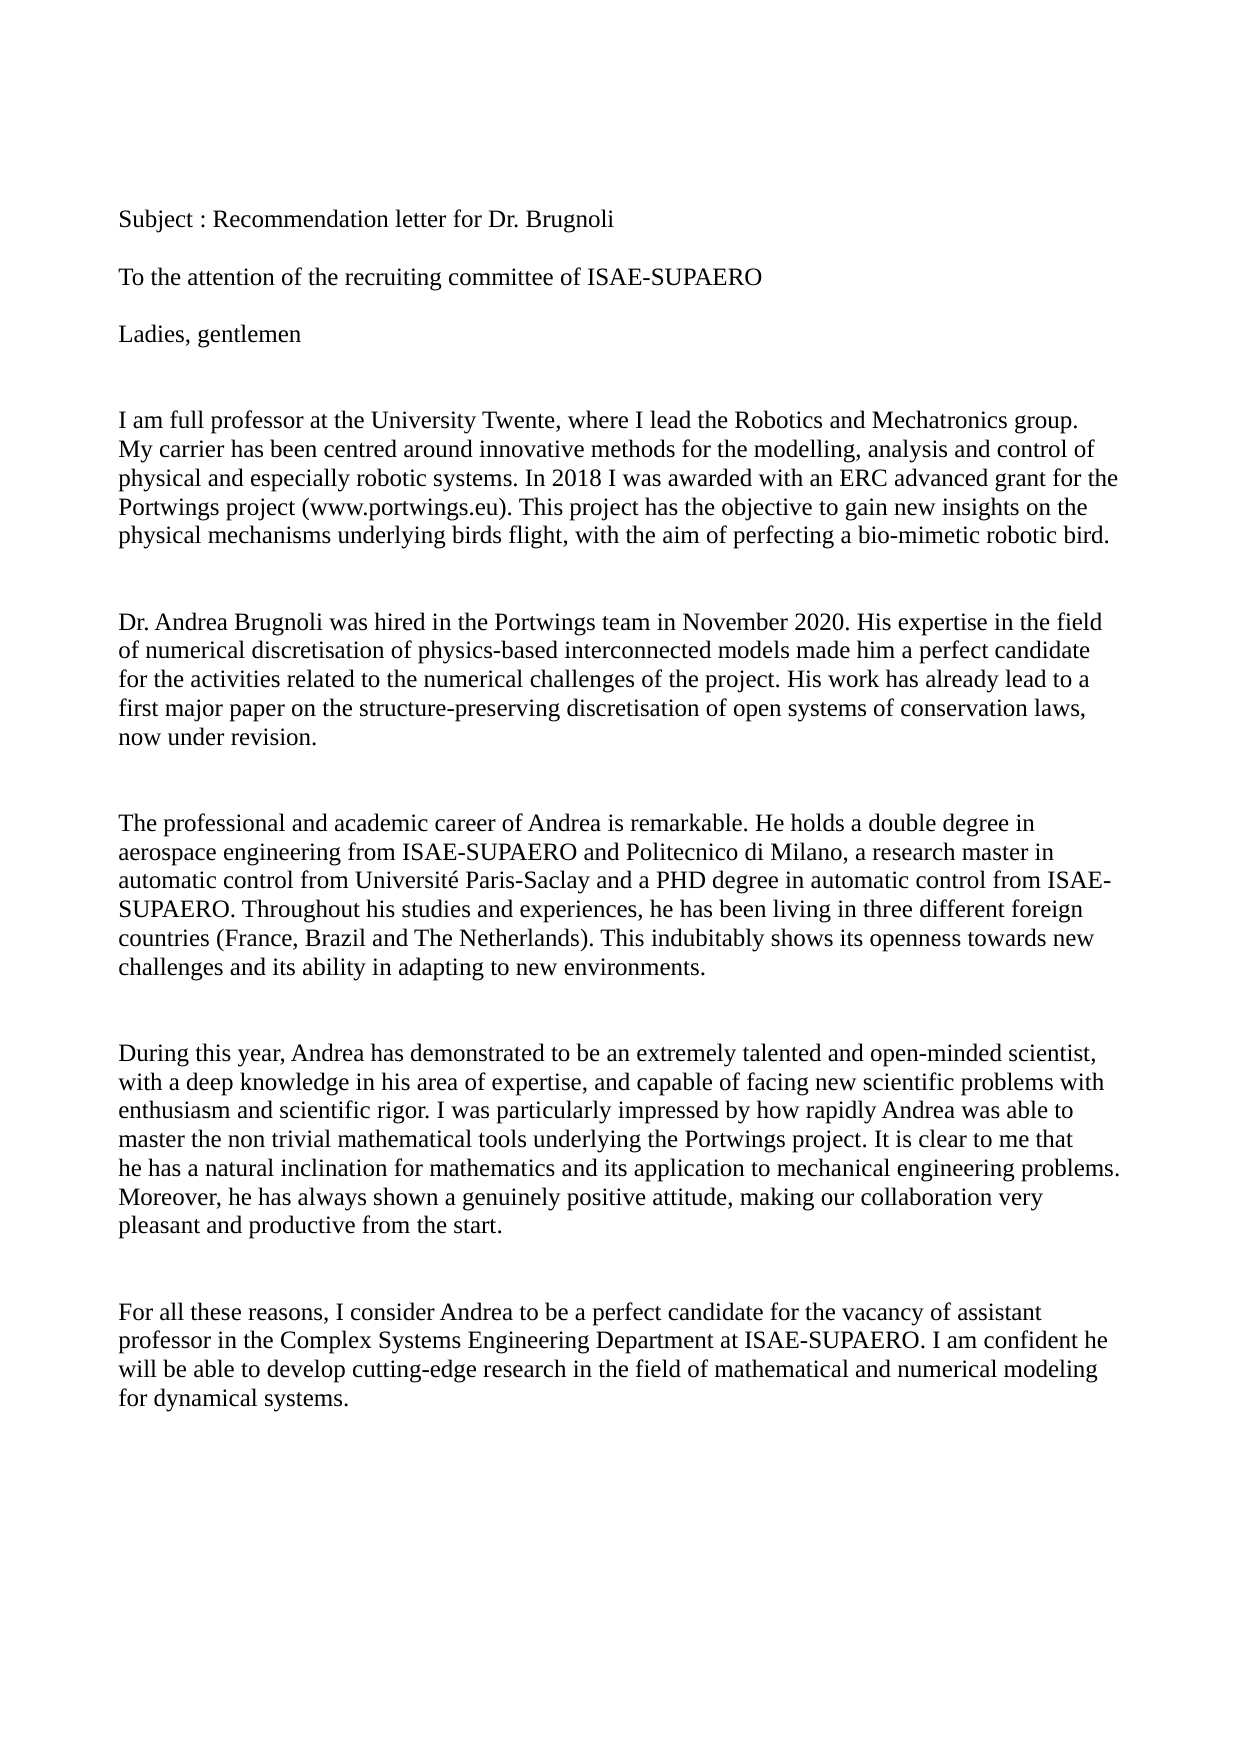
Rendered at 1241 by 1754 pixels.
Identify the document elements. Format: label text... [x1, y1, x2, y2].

text During this year, Andrea has demonstrated to be an extremely talented and open-minded scientist, with a deep knowledge in his area of expertise, and capable of facing new scientific problems with enthusiasm and scientific rigor. I was particularly impressed by how rapidly Andrea was able to master the non trivial mathematical tools underlying the Portwings project. It is clear to me that [118, 1038, 1122, 1153]
text Subject : Recommendation letter for Dr. Brugnoli [118, 204, 1122, 233]
text Ladies, gentlemen [118, 319, 1122, 348]
text For all these reasons, I consider Andrea to be a perfect candidate for the vacancy of assistant professor in the Complex Systems Engineering Department at ISAE-SUPAERO. I am confident he will be able to develop cutting-edge research in the field of mathematical and numerical modeling for dynamical systems. [118, 1297, 1122, 1412]
text physical mechanisms underlying birds flight, with the aim of perfecting a bio-mimetic robotic bird. [118, 521, 1122, 549]
text he has a natural inclination for mathematics and its application to mechanical engineering problems. Moreover, he has always shown a genuinely positive attitude, making our collaboration very pleasant and productive from the start. [118, 1153, 1122, 1239]
text The professional and academic career of Andrea is remarkable. He holds a double degree in aerospace engineering from ISAE-SUPAERO and Politecnico di Milano, a research master in automatic control from Université Paris-Saclay and a PHD degree in automatic control from ISAE-SUPAERO. Throughout his studies and experiences, he has been living in three different foreign countries (France, Brazil and The Netherlands). This indubitably shows its openness towards new challenges and its ability in adapting to new environments. [118, 808, 1122, 981]
text I am full professor at the University Twente, where I lead the Robotics and Mechatronics group. [118, 406, 1122, 434]
text My carrier has been centred around innovative methods for the modelling, analysis and control of physical and especially robotic systems. In 2018 I was awarded with an ERC advanced grant for the Portwings project (www.portwings.eu). This project has the objective to gain new insights on the [118, 434, 1122, 521]
text To the attention of the recruiting committee of ISAE-SUPAERO [118, 262, 1122, 291]
text Dr. Andrea Brugnoli was hired in the Portwings team in November 2020. His expertise in the field of numerical discretisation of physics-based interconnected models made him a perfect candidate for the activities related to the numerical challenges of the project. His work has already lead to a first major paper on the structure-preserving discretisation of open systems of conservation laws, now under revision. [118, 607, 1122, 751]
